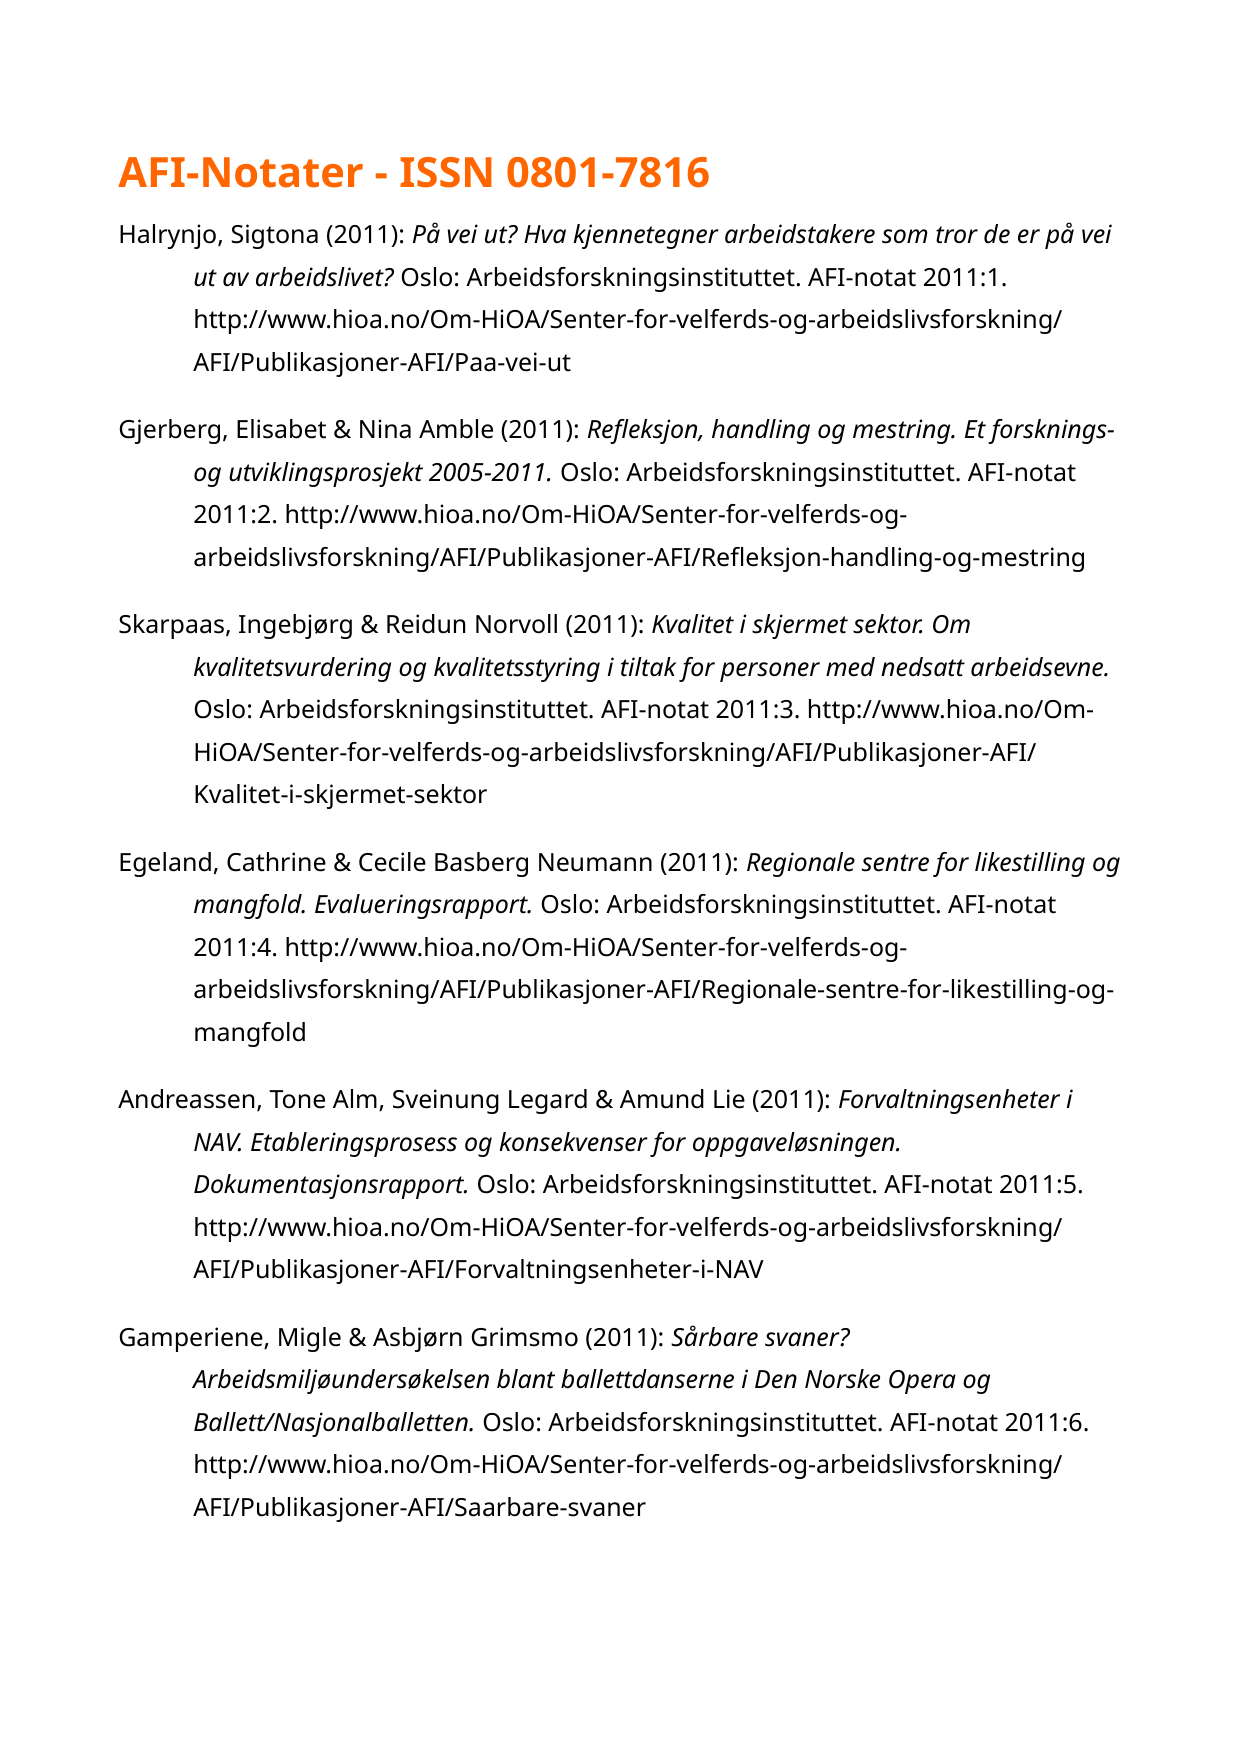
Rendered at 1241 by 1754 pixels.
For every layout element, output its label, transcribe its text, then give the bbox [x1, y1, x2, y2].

list Andreassen, Tone Alm, Sveinung Legard & Amund Lie (2011): Forvaltningsenheter i NAV. Etableringsprosess og konsekvenser for oppgaveløsningen. Dokumentasjonsrapport. Oslo: Arbeidsforskningsinstituttet. AFI-notat 2011:5. http://www.hioa.no/Om-HiOA/Senter-for-velferds-og-arbeidslivsforskning/AFI/Publikasjoner-AFI/Forvaltningsenheter-i-NAV [118, 1082, 1122, 1286]
list Skarpaas, Ingebjørg & Reidun Norvoll (2011): Kvalitet i skjermet sektor. Om kvalitetsvurdering og kvalitetsstyring i tiltak for personer med nedsatt arbeidsevne. Oslo: Arbeidsforskningsinstituttet. AFI-notat 2011:3. http://www.hioa.no/Om-HiOA/Senter-for-velferds-og-arbeidslivsforskning/AFI/Publikasjoner-AFI/Kvalitet-i-skjermet-sektor [118, 607, 1122, 811]
list Halrynjo, Sigtona (2011): På vei ut? Hva kjennetegner arbeidstakere som tror de er på vei ut av arbeidslivet? Oslo: Arbeidsforskningsinstituttet. AFI-notat 2011:1. http://www.hioa.no/Om-HiOA/Senter-for-velferds-og-arbeidslivsforskning/AFI/Publikasjoner-AFI/Paa-vei-ut [118, 217, 1122, 378]
text AFI-Notater - ISSN 0801-7816 [118, 143, 1122, 200]
list Gamperiene, Migle & Asbjørn Grimsmo (2011): Sårbare svaner? Arbeidsmiljøundersøkelsen blant ballettdanserne i Den Norske Opera og Ballett/Nasjonalballetten. Oslo: Arbeidsforskningsinstituttet. AFI-notat 2011:6. http://www.hioa.no/Om-HiOA/Senter-for-velferds-og-arbeidslivsforskning/AFI/Publikasjoner-AFI/Saarbare-svaner [118, 1319, 1122, 1523]
list Egeland, Cathrine & Cecile Basberg Neumann (2011): Regionale sentre for likestilling og mangfold. Evalueringsrapport. Oslo: Arbeidsforskningsinstituttet. AFI-notat 2011:4. http://www.hioa.no/Om-HiOA/Senter-for-velferds-og-arbeidslivsforskning/AFI/Publikasjoner-AFI/Regionale-sentre-for-likestilling-og-mangfold [118, 844, 1122, 1048]
list Gjerberg, Elisabet & Nina Amble (2011): Refleksjon, handling og mestring. Et forsknings- og utviklingsprosjekt 2005-2011. Oslo: Arbeidsforskningsinstituttet. AFI-notat 2011:2. http://www.hioa.no/Om-HiOA/Senter-for-velferds-og-arbeidslivsforskning/AFI/Publikasjoner-AFI/Refleksjon-handling-og-mestring [118, 412, 1122, 573]
